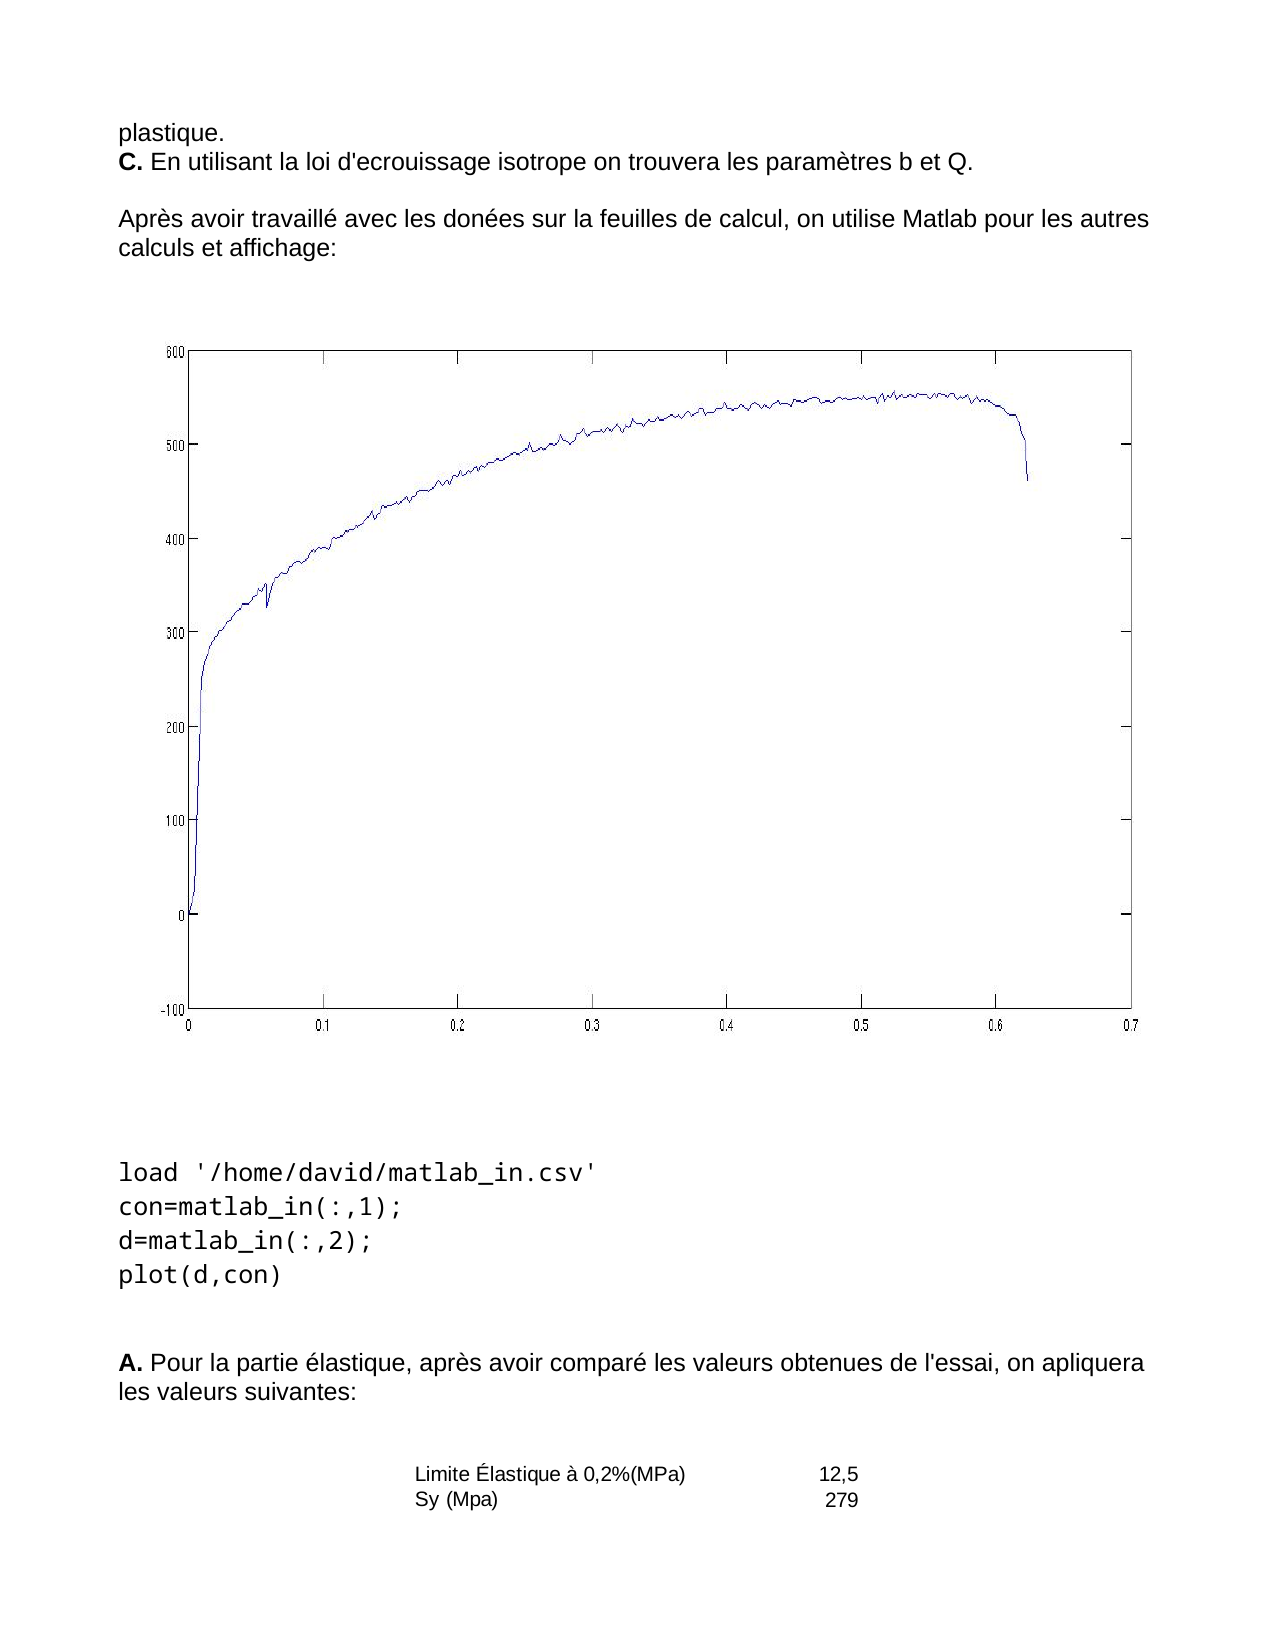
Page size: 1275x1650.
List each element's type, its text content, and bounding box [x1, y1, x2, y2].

text plastique. [118, 118, 1157, 147]
text plot(d,con) [118, 1257, 1157, 1291]
text con=matlab_in(:,1); [118, 1189, 1157, 1223]
text C. En utilisant la loi d'ecrouissage isotrope on trouvera les paramètres b et Q. [118, 147, 1157, 176]
picture [29, 290, 1246, 1098]
text load '/home/david/matlab_in.csv' [118, 1155, 1157, 1189]
text Après avoir travaillé avec les donées sur la feuilles de calcul, on utilise Matlab pour les autres calculs et affichage: [118, 204, 1157, 262]
text d=matlab_in(:,2); [118, 1223, 1157, 1257]
text A. Pour la partie élastique, après avoir comparé les valeurs obtenues de l'essai, on apliquera les valeurs suivantes: [118, 1348, 1157, 1406]
